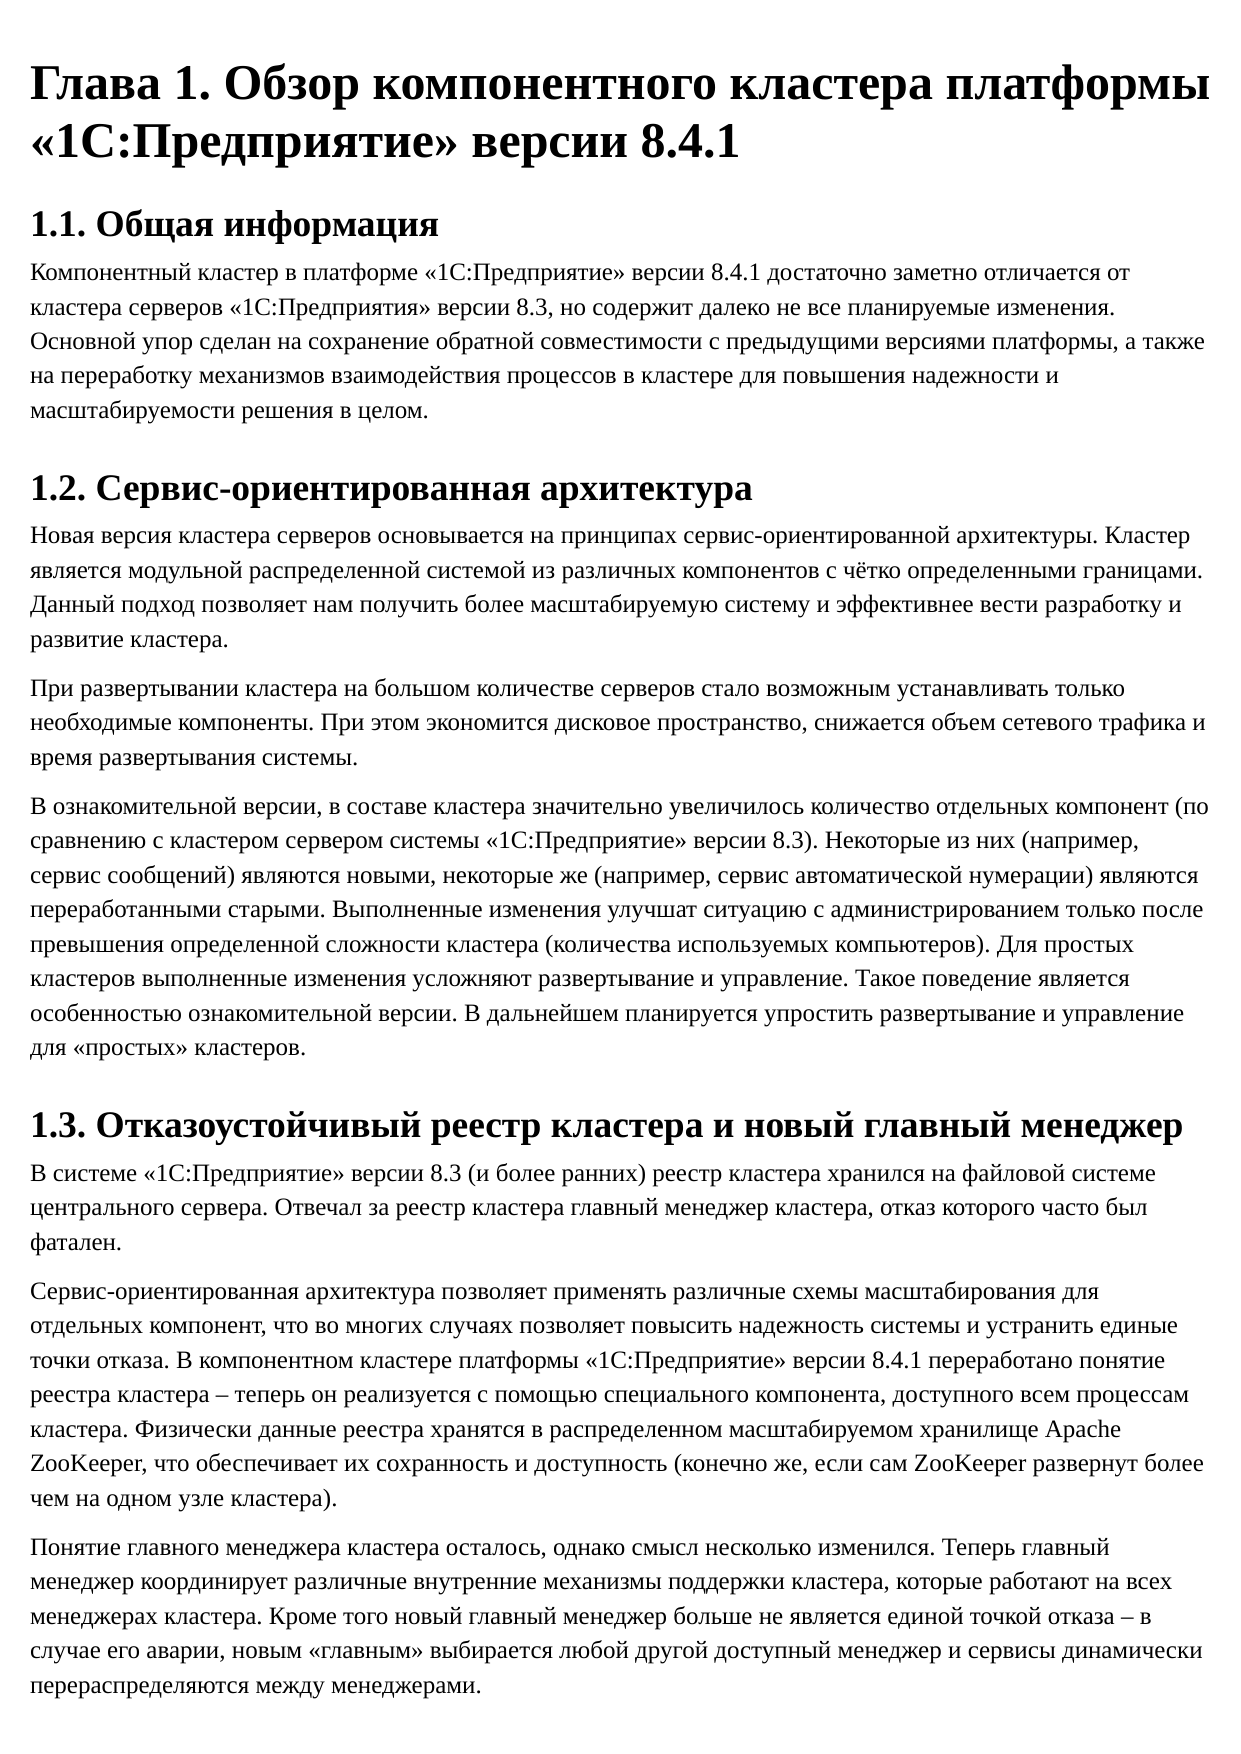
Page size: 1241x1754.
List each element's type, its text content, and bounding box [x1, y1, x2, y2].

subtitle 1.2. Сервис-ориентированная архитектура [30, 465, 1211, 508]
text При развертывании кластера на большом количестве серверов стало возможным устанавливать только необходимые компоненты. При этом экономится дисковое пространство, снижается объем сетевого трафика и время развертывания системы. [30, 673, 1211, 771]
text В системе «1С:Предприятие» версии 8.3 (и более ранних) реестр кластера хранился на файловой системе центрального сервера. Отвечал за реестр кластера главный менеджер кластера, отказ которого часто был фатален. [30, 1158, 1211, 1256]
text Компонентный кластер в платформе «1С:Предприятие» версии 8.4.1 достаточно заметно отличается от кластера серверов «1С:Предприятия» версии 8.3, но содержит далеко не все планируемые изменения. Основной упор сделан на сохранение обратной совместимости с предыдущими версиями платформы, а также на переработку механизмов взаимодействия процессов в кластере для повышения надежности и масштабируемости решения в целом. [30, 257, 1211, 424]
text Понятие главного менеджера кластера осталось, однако смысл несколько изменился. Теперь главный менеджер координирует различные внутренние механизмы поддержки кластера, которые работают на всех менеджерах кластера. Кроме того новый главный менеджер больше не является единой точкой отказа – в случае его аварии, новым «главным» выбирается любой другой доступный менеджер и сервисы динамически перераспределяются между менеджерами. [30, 1532, 1211, 1698]
text В ознакомительной версии, в составе кластера значительно увеличилось количество отдельных компонент (по сравнению с кластером сервером системы «1С:Предприятие» версии 8.3). Некоторые из них (например, сервис сообщений) являются новыми, некоторые же (например, сервис автоматической нумерации) являются переработанными старыми. Выполненные изменения улучшат ситуацию с администрированием только после превышения определенной сложности кластера (количества используемых компьютеров). Для простых кластеров выполненные изменения усложняют развертывание и управление. Такое поведение является особенностью ознакомительной версии. В дальнейшем планируется упростить развертывание и управление для «простых» кластеров. [30, 791, 1211, 1061]
subtitle 1.3. Отказоустойчивый реестр кластера и новый главный менеджер [30, 1102, 1211, 1145]
subtitle Глава 1. Обзор компонентного кластера платформы «1С:Предприятие» версии 8.4.1 [30, 53, 1211, 168]
text Сервис-ориентированная архитектура позволяет применять различные схемы масштабирования для отдельных компонент, что во многих случаях позволяет повысить надежность системы и устранить единые точки отказа. В компонентном кластере платформы «1С:Предприятие» версии 8.4.1 переработано понятие реестра кластера – теперь он реализуется с помощью специального компонента, доступного всем процессам кластера. Физически данные реестра хранятся в распределенном масштабируемом хранилище Apache ZooKeeper, что обеспечивает их сохранность и доступность (конечно же, если сам ZooKeeper развернут более чем на одном узле кластера). [30, 1276, 1211, 1512]
subtitle 1.1. Общая информация [30, 201, 1211, 244]
text Новая версия кластера серверов основывается на принципах сервис-ориентированной архитектуры. Кластер является модульной распределенной системой из различных компонентов с чётко определенными границами. Данный подход позволяет нам получить более масштабируемую систему и эффективнее вести разработку и развитие кластера. [30, 521, 1211, 653]
